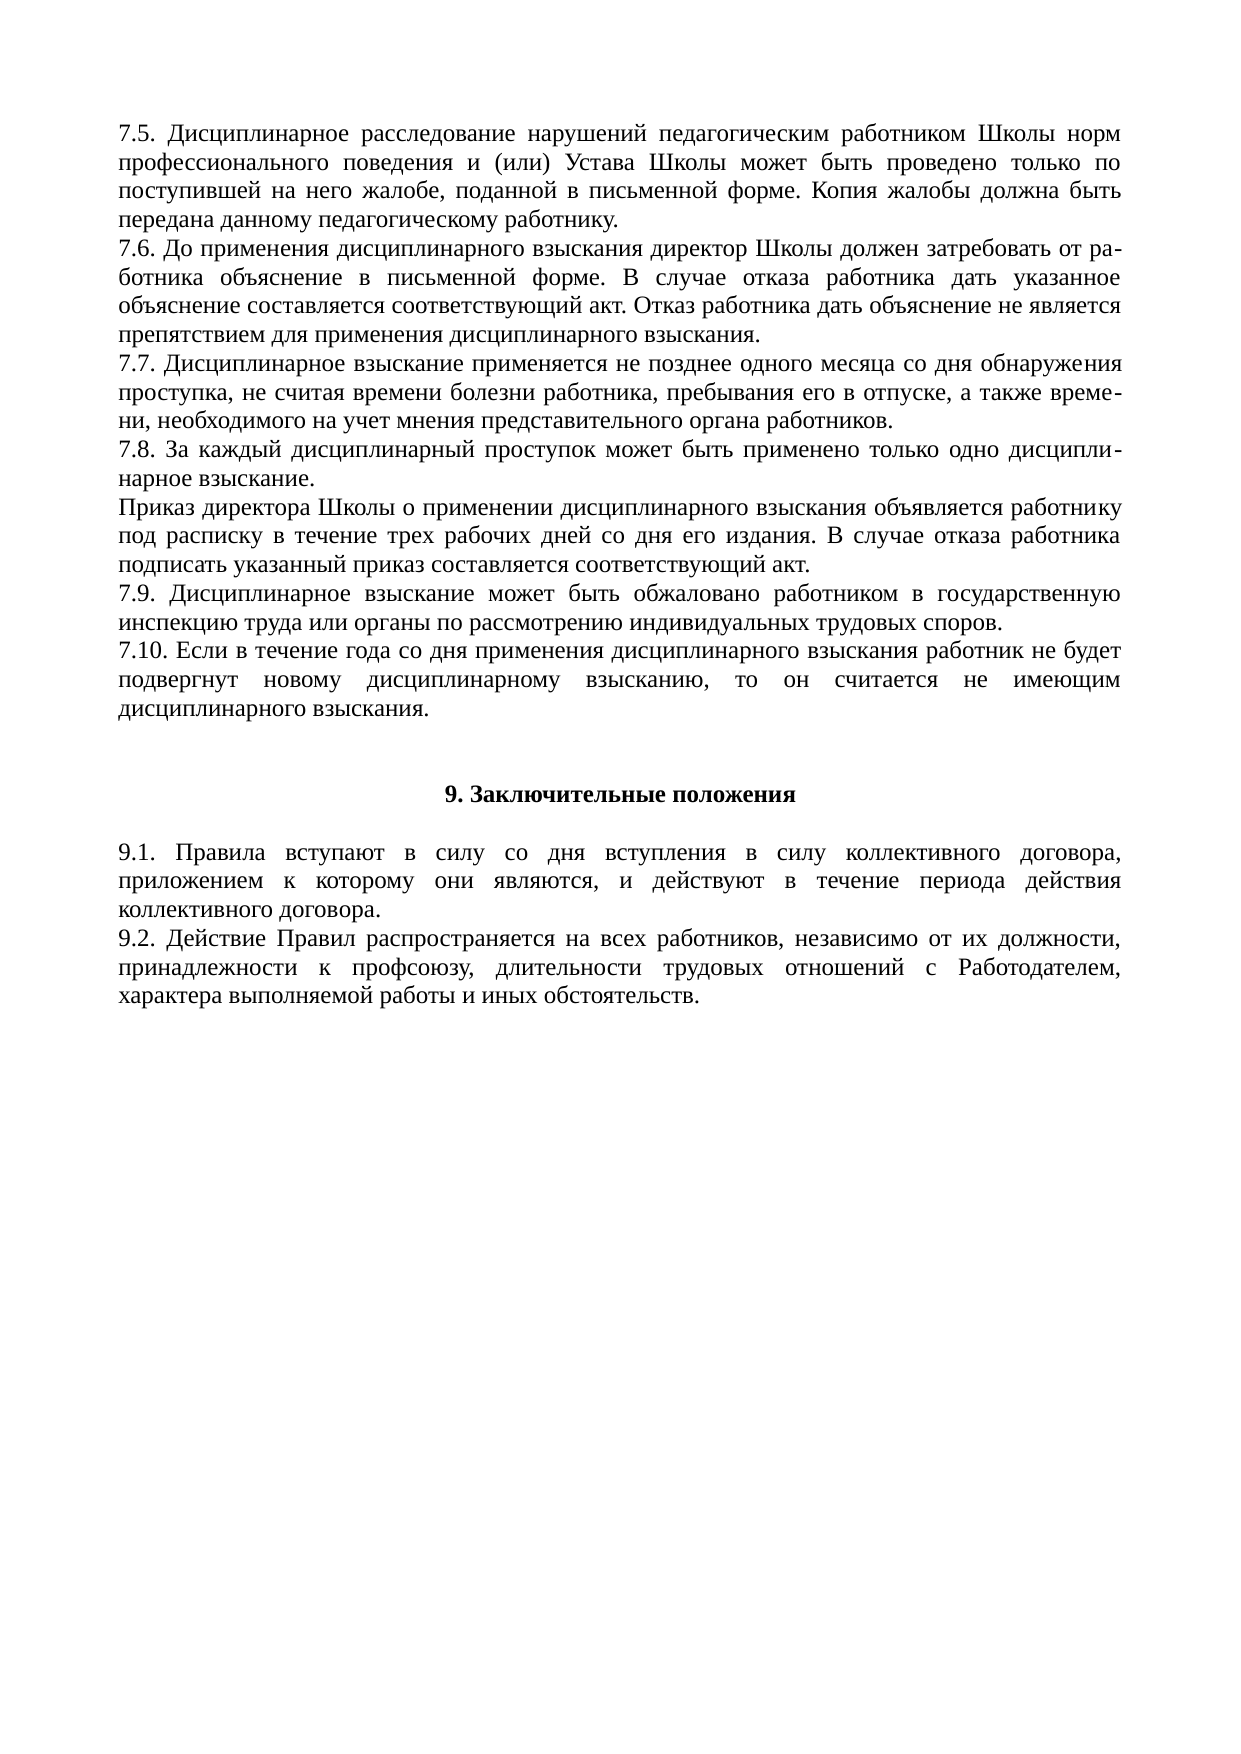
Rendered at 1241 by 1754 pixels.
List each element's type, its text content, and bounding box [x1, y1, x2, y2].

text 7.9. Дисциплинарное взыскание может быть обжаловано работником в государственную инспекцию труда или органы по рассмотрению индивидуальных трудовых споров. [118, 578, 1122, 636]
text 7.8. За каждый дисциплинарный проступок может быть применено только одно дисципли­нарное взыскание. [118, 434, 1122, 492]
text 9.1. Правила вступают в силу со дня вступления в силу коллективного договора, приложением к которому они являются, и действуют в течение периода действия коллективного договора. [118, 837, 1122, 923]
text 7.6. До применения дисциплинарного взыскания директор Школы должен затребовать от ра­ботника объяснение в письменной форме. В случае отказа работника дать указанное объяснение составляется соответствующий акт. Отказ работника дать объяснение не является препятствием для применения дисциплинарного взыскания. [118, 233, 1122, 348]
text 7.7. Дисциплинарное взыскание применяется не позднее одного месяца со дня обнаруже­ния проступка, не считая времени болезни работника, пребывания его в отпуске, а также време­ни, необходимого на учет мнения представительного органа работников. [118, 348, 1122, 434]
text 9. Заключительные положения [118, 779, 1122, 808]
text 7.5. Дисциплинарное расследование нарушений педагогическим работником Школы норм профессионального поведения и (или) Устава Школы может быть проведено только по поступив­шей на него жалобе, поданной в письменной форме. Копия жалобы должна быть передана данно­му педагогическому работнику. [118, 118, 1122, 233]
text 7.10. Если в течение года со дня применения дисциплинарного взыскания работник не будет подвергнут новому дисциплинарному взысканию, то он считается не имеющим дисциплинар­ного взыскания. [118, 636, 1122, 722]
text 9.2. Действие Правил распространяется на всех работников, независимо от их должности, принадлежности к профсоюзу, длительности трудовых отношений с Работодателем, характера выполняемой работы и иных обстоятельств. [118, 923, 1122, 1009]
text Приказ директора Школы о применении дисциплинарного взыскания объявляется работни­ку под расписку в течение трех рабочих дней со дня его издания. В случае отказа работника подписать указанный приказ составляется соответствующий акт. [118, 492, 1122, 578]
